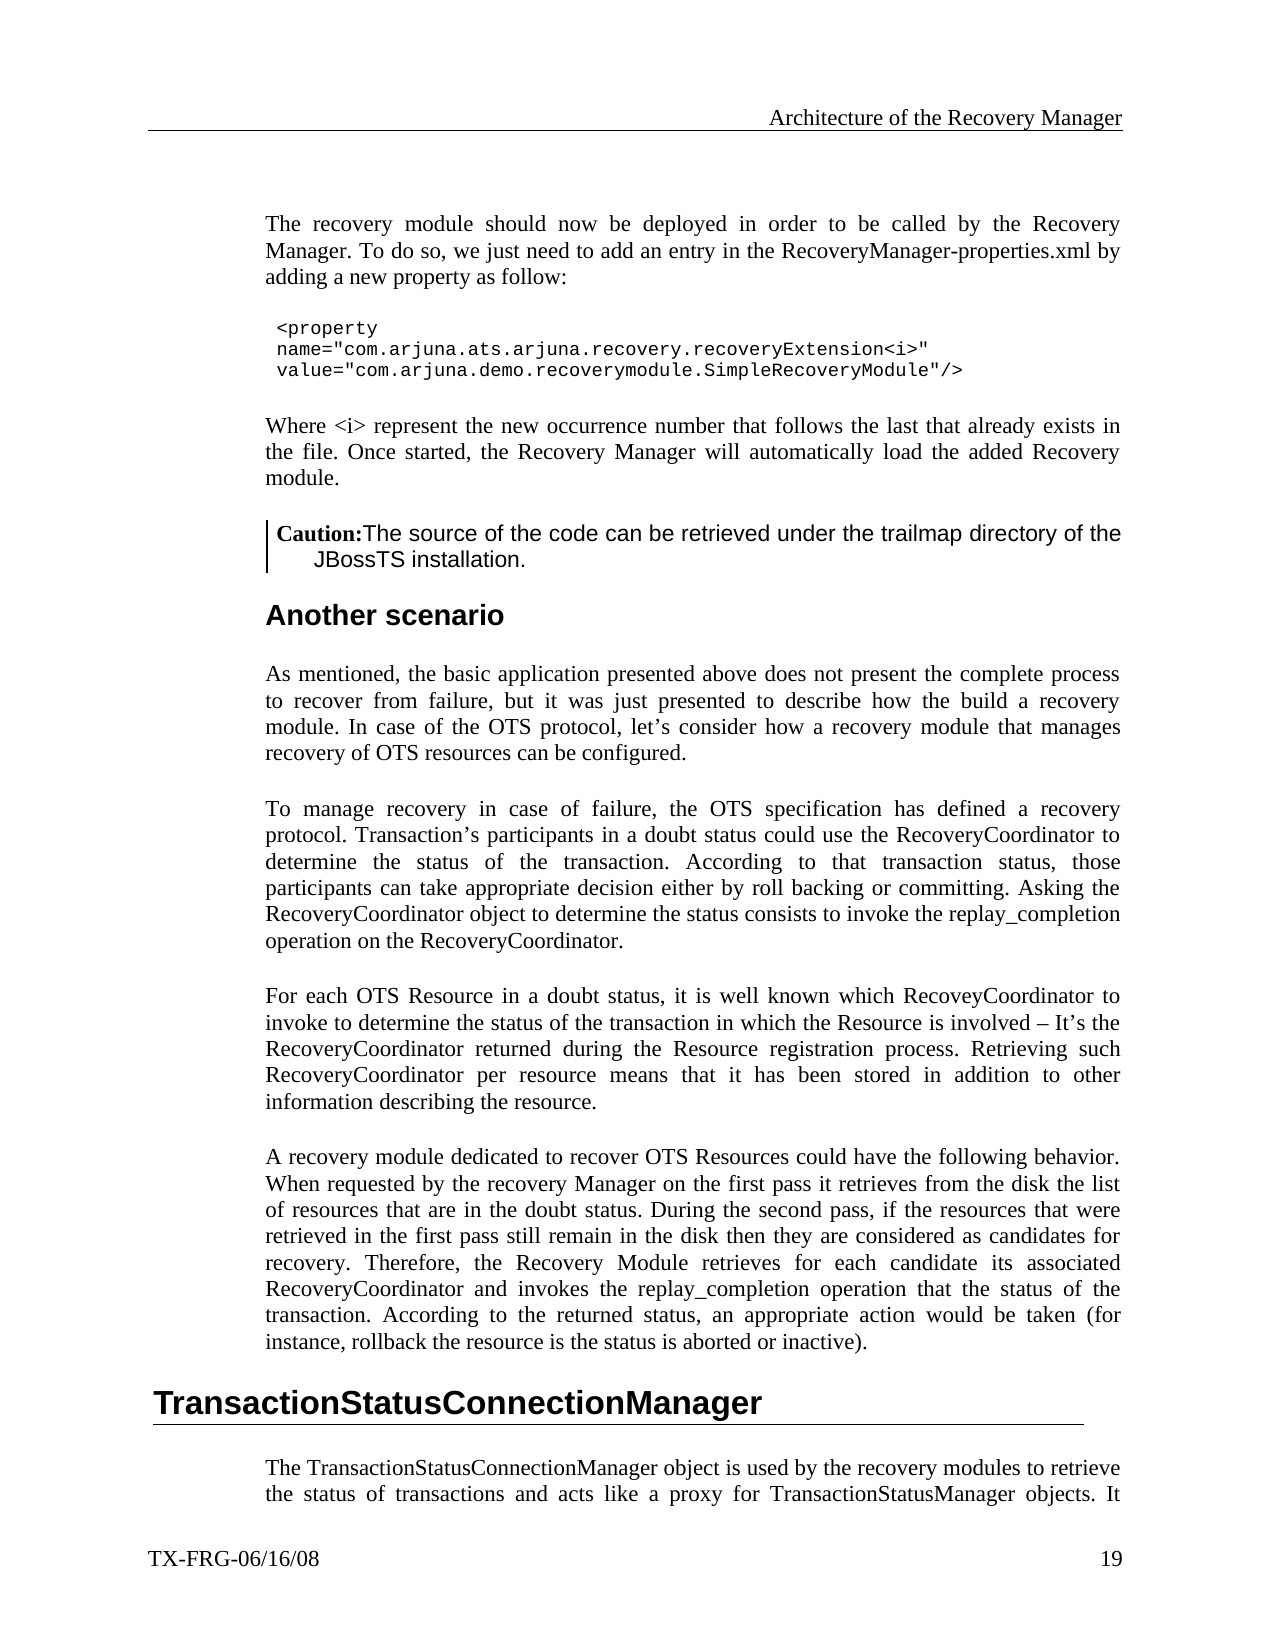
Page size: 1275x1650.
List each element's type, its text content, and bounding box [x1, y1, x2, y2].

text Where <i> represent the new occurrence number that follows the last that already exists in the file. Once started, the Recovery Manager will automatically load the added Recovery module. [265, 412, 1122, 491]
text To manage recovery in case of failure, the OTS specification has defined a recovery protocol. Transaction’s participants in a doubt status could use the RecoveryCoordinator to determine the status of the transaction. According to that transaction status, those participants can take appropriate decision either by roll backing or committing. Asking the RecoveryCoordinator object to determine the status consists to invoke the replay_completion operation on the RecoveryCoordinator. [265, 795, 1122, 953]
subtitle TransactionStatusConnectionManager [153, 1383, 1084, 1424]
text The recovery module should now be deployed in order to be called by the Recovery Manager. To do so, we just need to add an entry in the RecoveryManager-properties.xml by adding a new property as follow: [265, 211, 1122, 289]
text value="com.arjuna.demo.recoverymodule.SimpleRecoveryModule"/> [265, 361, 1122, 382]
text For each OTS Resource in a doubt status, it is well known which RecoveyCoordinator to invoke to determine the status of the transaction in which the Resource is involved – It’s the RecoveryCoordinator returned during the Resource registration process. Retrieving such RecoveryCoordinator per resource means that it has been stored in addition to other information describing the resource. [265, 982, 1122, 1114]
subtitle Another scenario [153, 598, 1122, 631]
text The TransactionStatusConnectionManager object is used by the recovery modules to retrieve the status of transactions and acts like a proxy for TransactionStatusManager objects. It [265, 1454, 1122, 1507]
text name="com.arjuna.ats.arjuna.recovery.recoveryExtension<i>" [265, 340, 1122, 361]
list The source of the code can be retrieved under the trailmap directory of the JBossTS installation. [268, 520, 1122, 573]
text As mentioned, the basic application presented above does not present the complete process to recover from failure, but it was just presented to describe how the build a recovery module. In case of the OTS protocol, let’s consider how a recovery module that manages recovery of OTS resources can be configured. [265, 660, 1122, 766]
text A recovery module dedicated to recover OTS Resources could have the following behavior. When requested by the recovery Manager on the first pass it retrieves from the disk the list of resources that are in the doubt status. During the second pass, if the resources that were retrieved in the first pass still remain in the disk then they are considered as candidates for recovery. Therefore, the Recovery Module retrieves for each candidate its associated RecoveryCoordinator and invokes the replay_completion operation that the status of the transaction. According to the returned status, an appropriate action would be taken (for instance, rollback the resource is the status is aborted or inactive). [265, 1143, 1122, 1354]
text <property [265, 319, 1122, 340]
